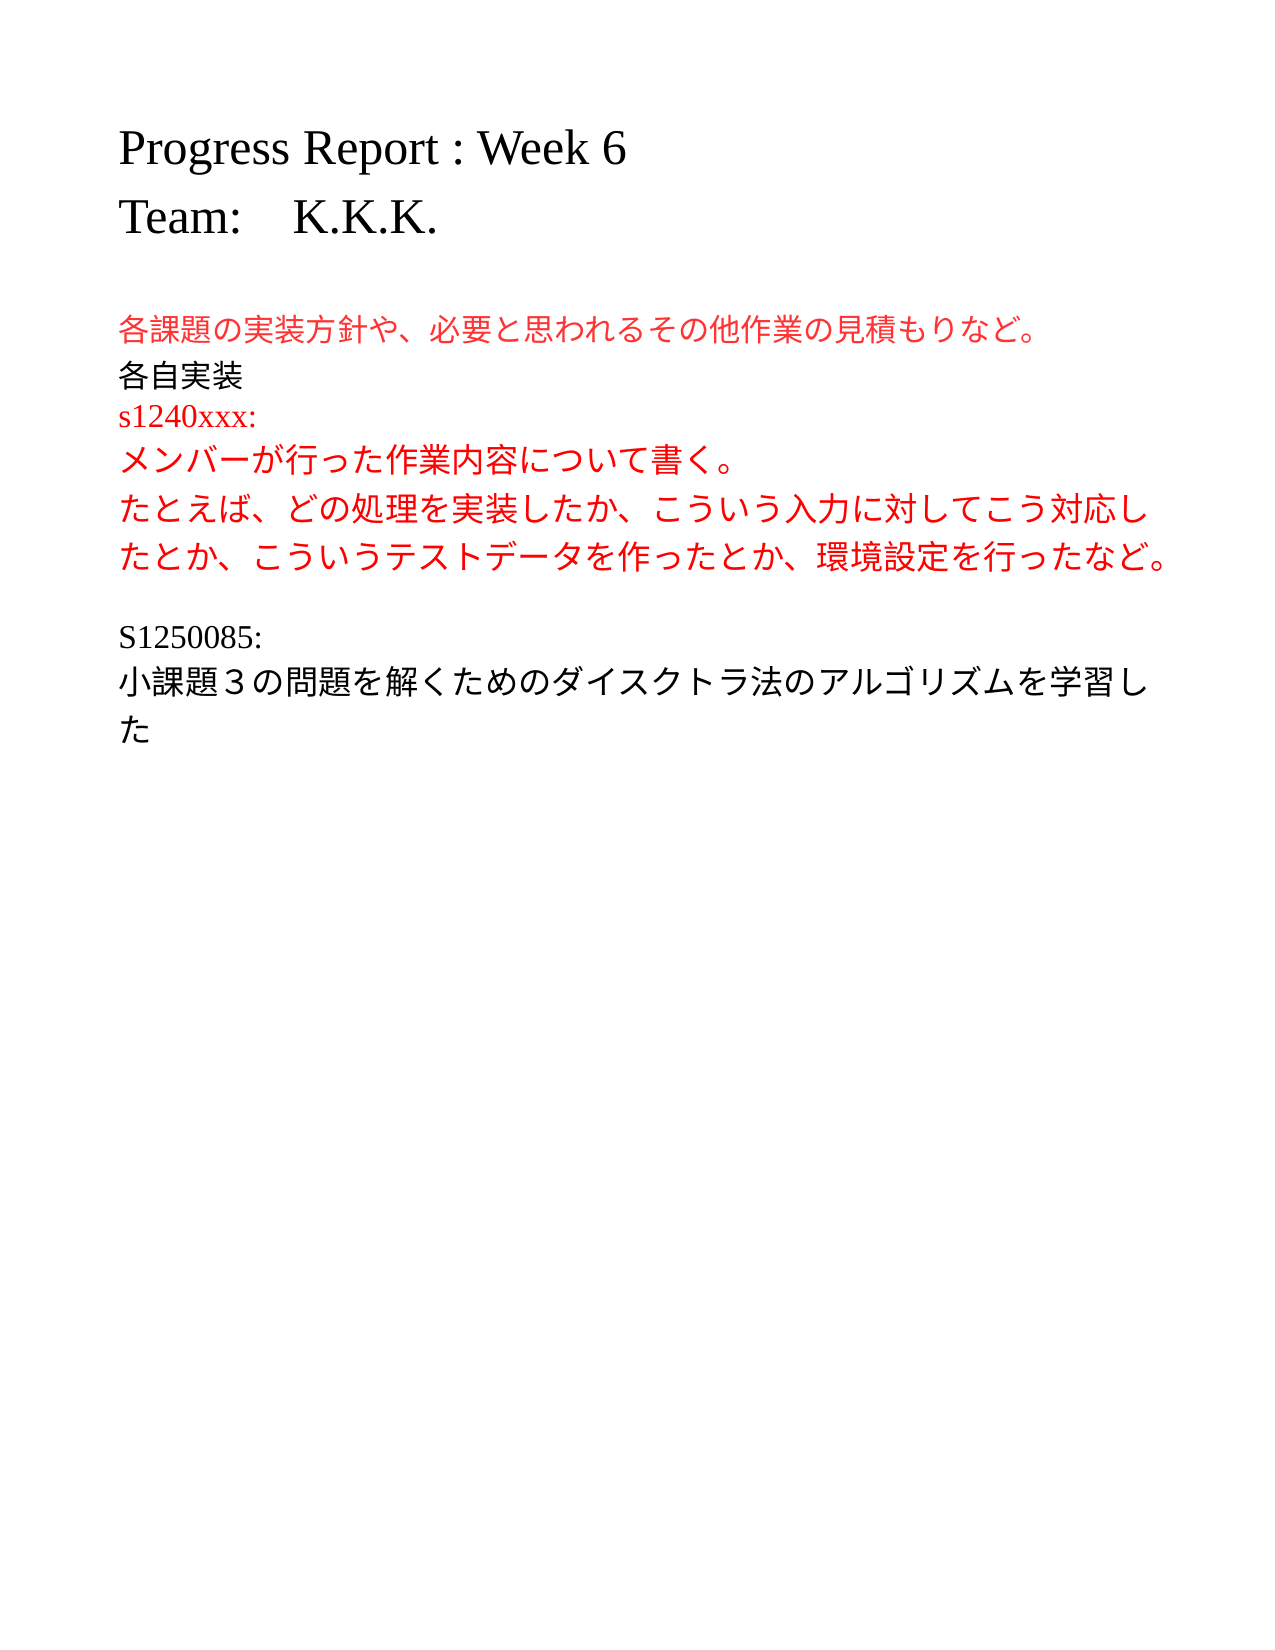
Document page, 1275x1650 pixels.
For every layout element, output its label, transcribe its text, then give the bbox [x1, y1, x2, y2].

text 各課題の実装方針や、必要と思われるその他作業の見積もりなど。 [118, 306, 1157, 351]
text Team: K.K.K. [118, 176, 1157, 248]
text メンバーが行った作業内容について書く。 [118, 434, 1157, 482]
text 小課題３の問題を解くためのダイスクトラ法のアルゴリズムを学習した [118, 656, 1157, 752]
text s1240xxx: [118, 396, 1157, 434]
text たとえば、どの処理を実装したか、こういう入力に対してこう対応したとか、こういうテストデータを作ったとか、環境設定を行ったなど。 [118, 482, 1157, 579]
text S1250085: [118, 617, 1157, 656]
text Progress Report : Week 6 [118, 118, 1157, 176]
text 各自実装 [118, 351, 1157, 396]
